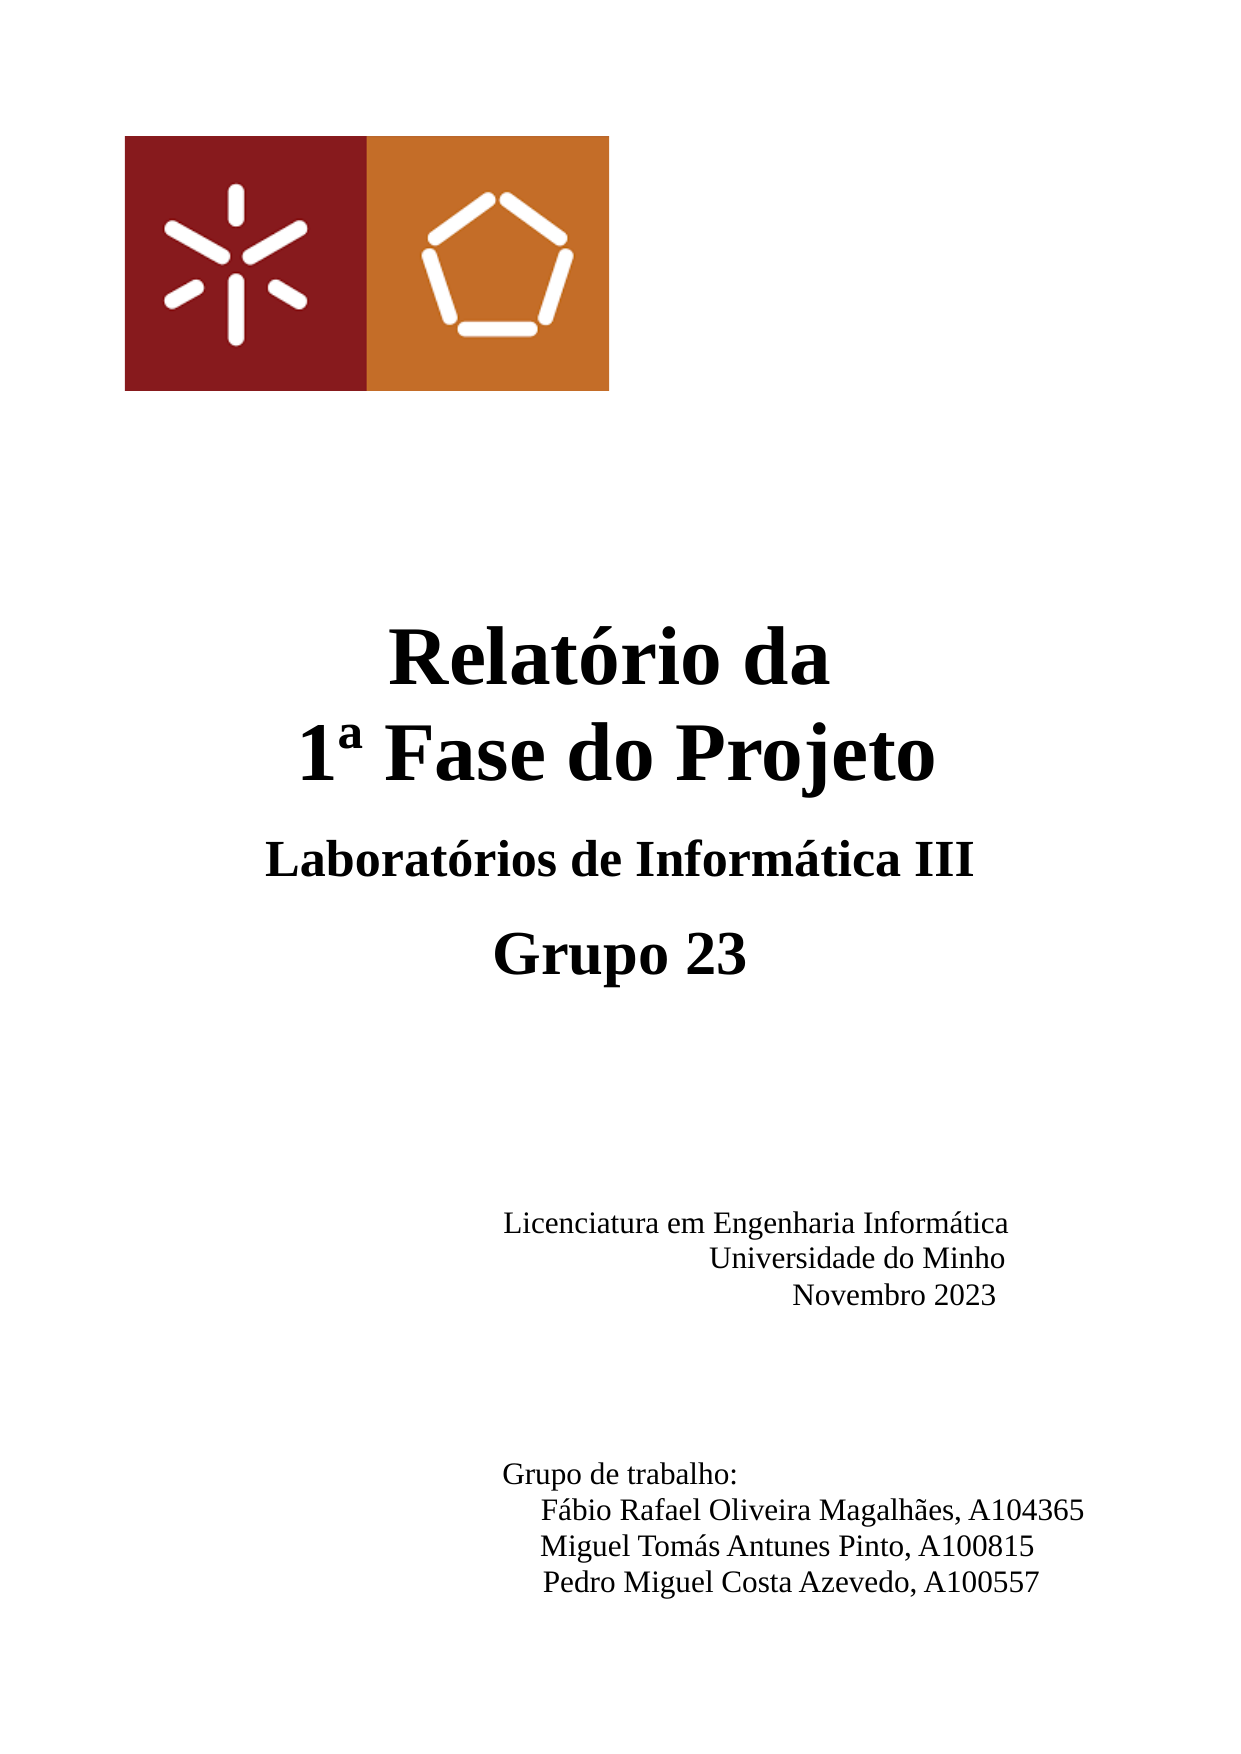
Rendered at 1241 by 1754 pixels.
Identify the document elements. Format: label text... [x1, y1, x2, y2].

text 1ª Fase do Projeto [118, 703, 1122, 798]
text Grupo 23 [118, 916, 1122, 988]
text Universidade do Minho [118, 1240, 1122, 1276]
picture [124, 136, 610, 391]
text Pedro Miguel Costa Azevedo, A100557 [118, 1563, 1122, 1599]
text Grupo de trabalho: [118, 1455, 1122, 1491]
text Fábio Rafael Oliveira Magalhães, A104365 [118, 1491, 1122, 1527]
text Laboratórios de Informática III [118, 827, 1122, 887]
text Novembro 2023 [118, 1276, 1122, 1312]
text Relatório da [118, 607, 1122, 703]
text Licenciatura em Engenharia Informática [118, 1204, 1122, 1240]
text Miguel Tomás Antunes Pinto, A100815 [118, 1527, 1122, 1563]
